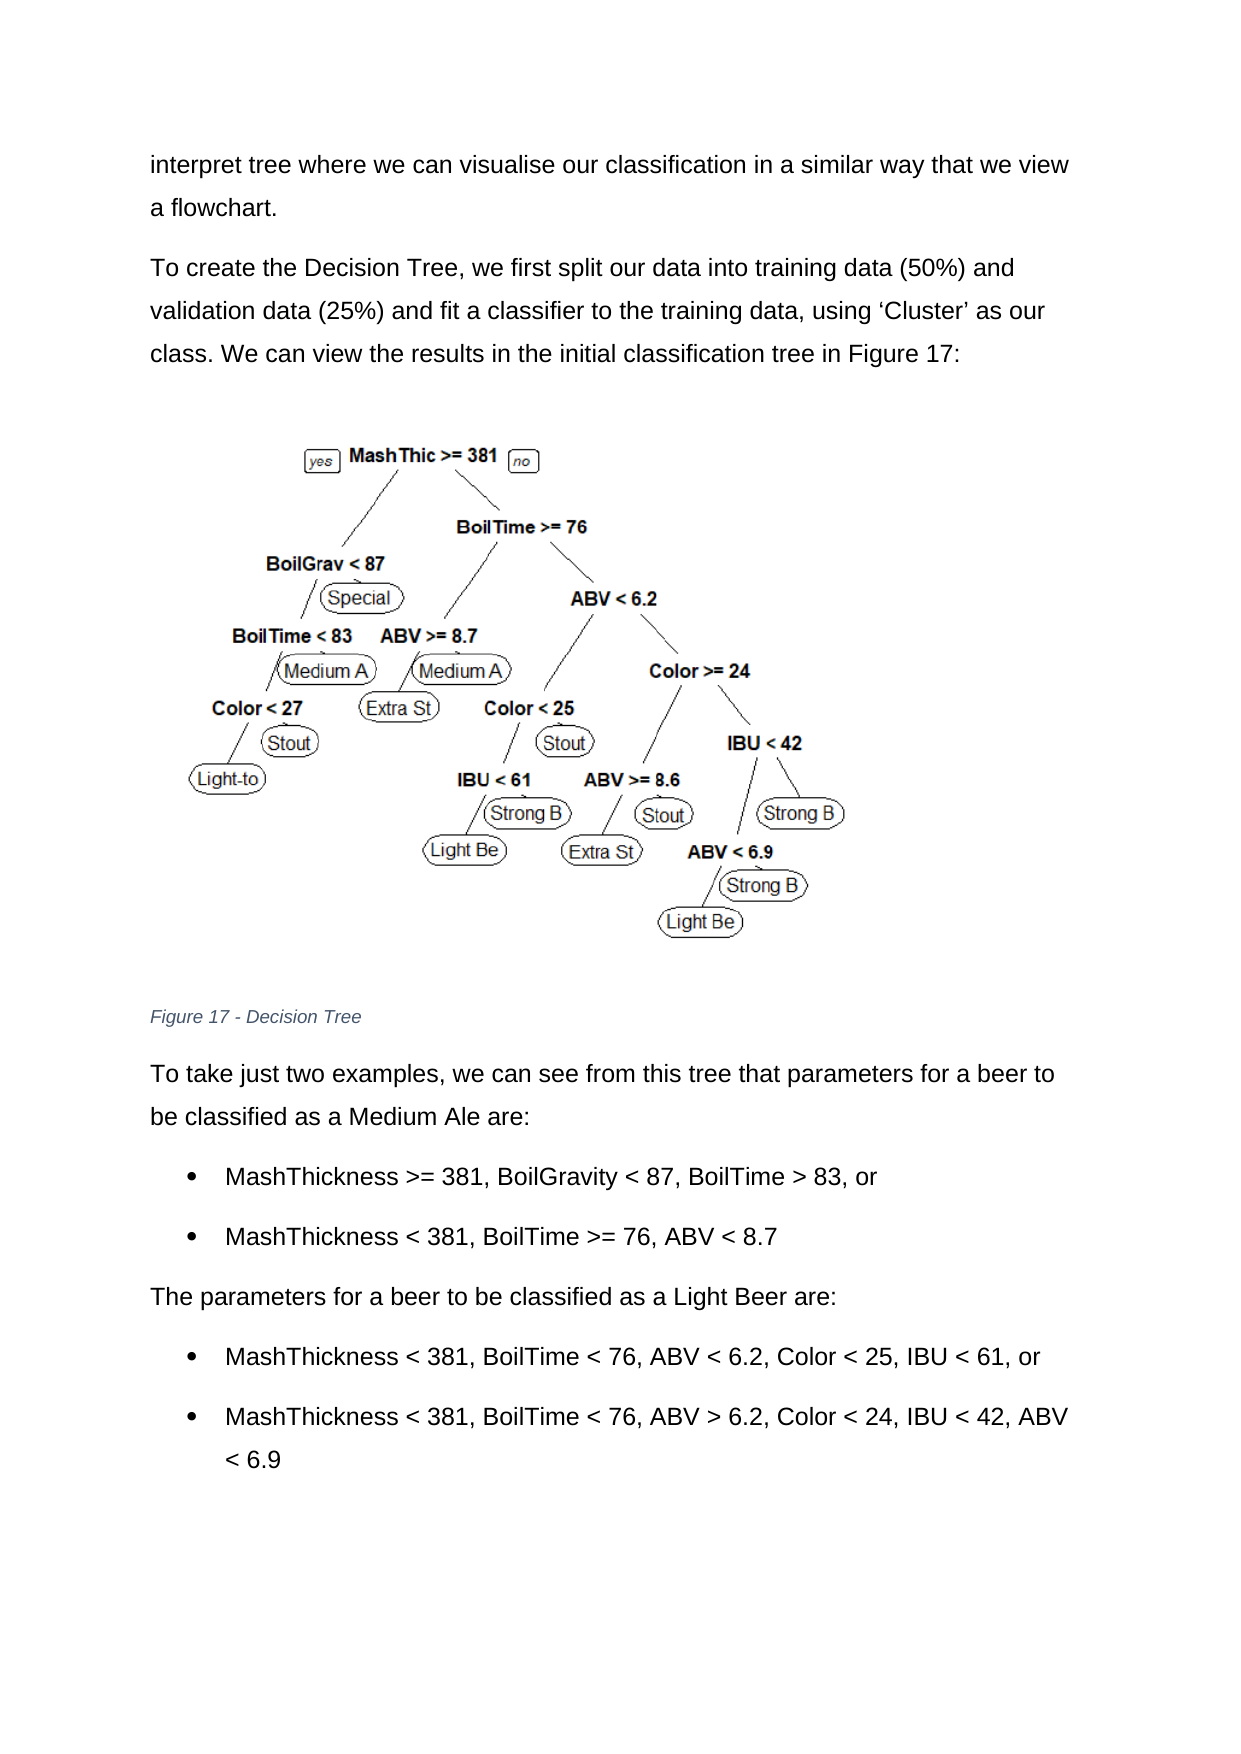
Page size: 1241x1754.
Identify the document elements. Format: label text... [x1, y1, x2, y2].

text To take just two examples, we can see from this tree that parameters for a beer to be classified as a Medium Ale are: [150, 1059, 1090, 1131]
list MashThickness < 381, BoilTime < 76, ABV < 6.2, Color < 25, IBU < 61, or [187, 1342, 1090, 1371]
list MashThickness < 381, BoilTime >= 76, ABV < 8.7 [187, 1222, 1090, 1251]
list MashThickness >= 381, BoilGravity < 87, BoilTime > 83, or [187, 1162, 1090, 1191]
text The parameters for a beer to be classified as a Light Beer are: [150, 1282, 1090, 1311]
text interpret tree where we can visualise our classification in a similar way that we view a flowchart. [150, 150, 1090, 222]
text To create the Decision Tree, we first split our data into training data (50%) and validation data (25%) and fit a classifier to the training data, using ‘Cluster’ as our class. We can view the results in the initial classification tree in Figure 17: [150, 253, 1090, 368]
list MashThickness < 381, BoilTime < 76, ABV > 6.2, Color < 24, IBU < 42, ABV < 6.9 [187, 1402, 1090, 1474]
text Figure 17 - Decision Tree [150, 1006, 1090, 1028]
